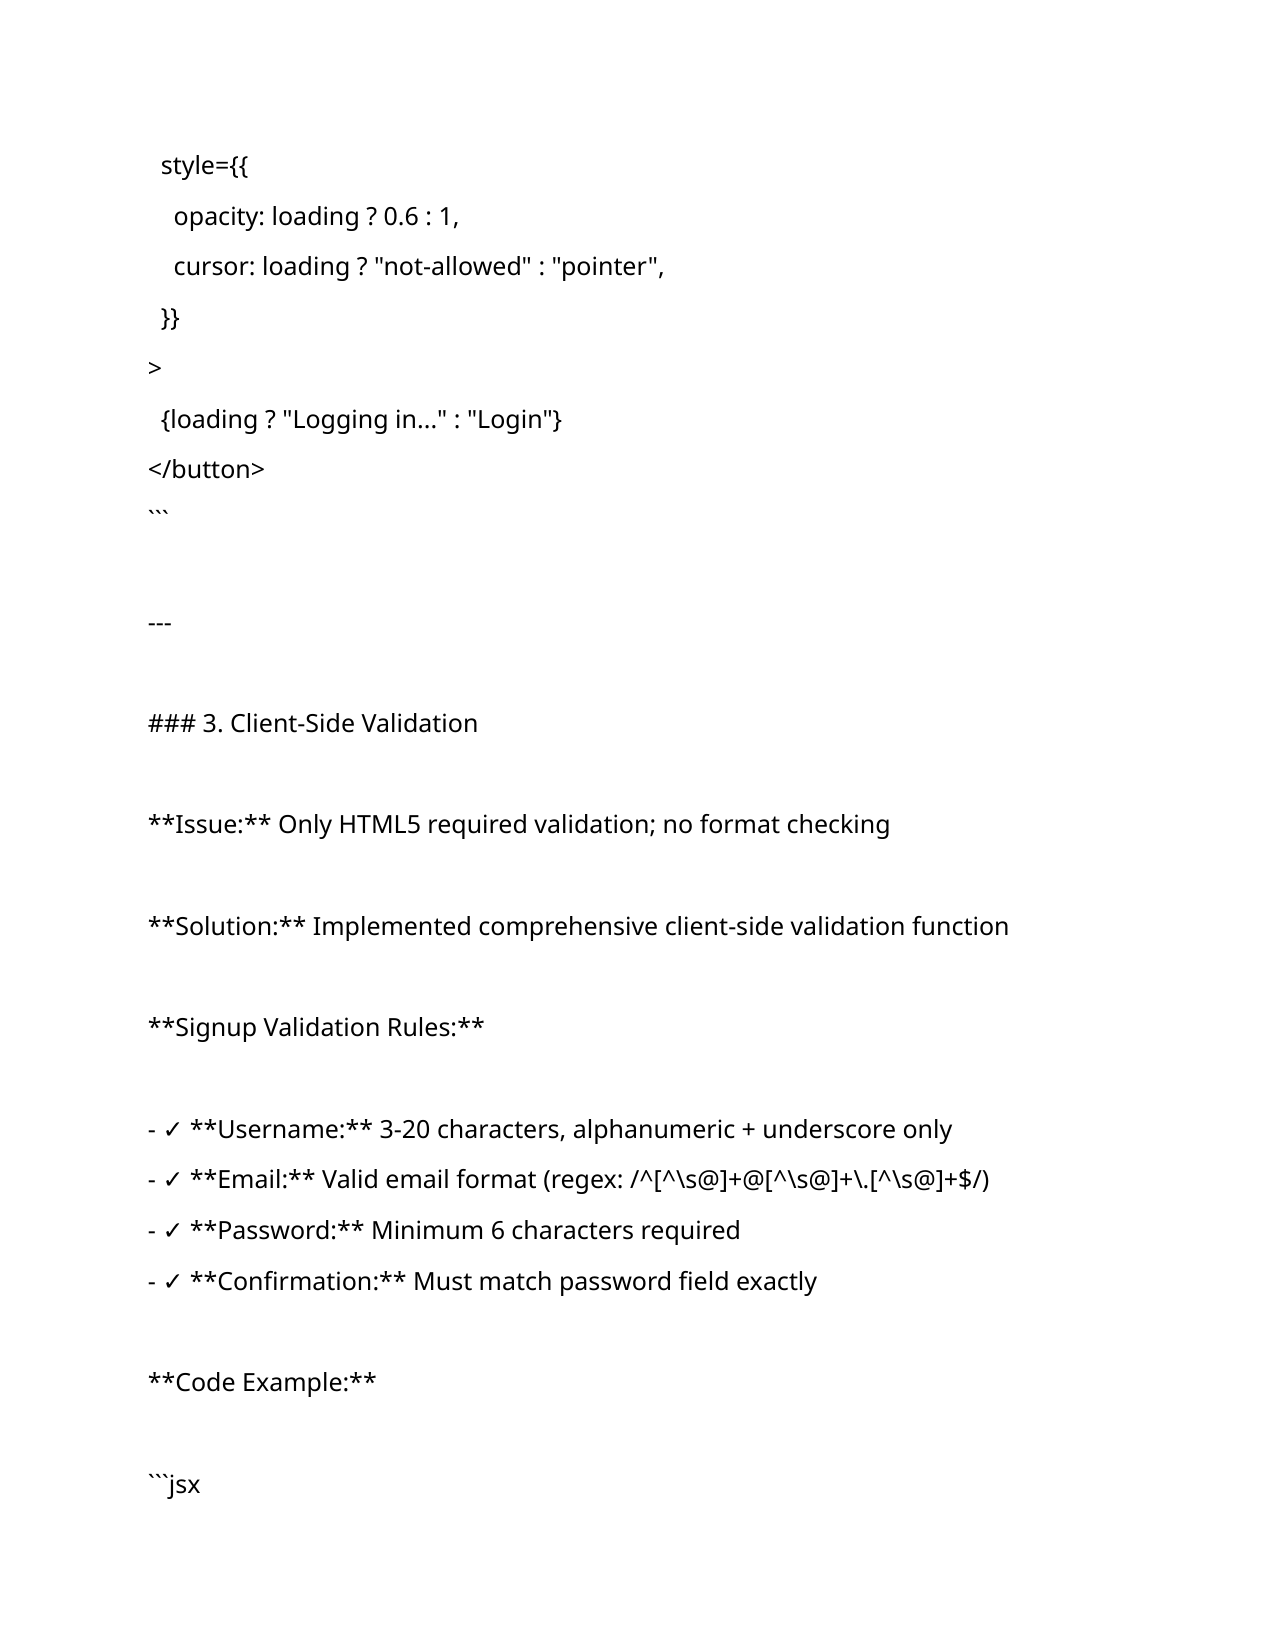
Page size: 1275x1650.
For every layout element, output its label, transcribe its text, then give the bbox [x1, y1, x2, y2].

text }} [148, 300, 1127, 334]
text </button> [148, 452, 1127, 486]
text **Solution:** Implemented comprehensive client-side validation function [148, 908, 1127, 943]
text - ✓ **Username:** 3-20 characters, alphanumeric + underscore only [148, 1111, 1127, 1146]
text ``` [148, 503, 1127, 537]
text - ✓ **Password:** Minimum 6 characters required [148, 1213, 1127, 1247]
text --- [148, 604, 1127, 638]
text {loading ? "Logging in..." : "Login"} [148, 401, 1127, 435]
text **Code Example:** [148, 1365, 1127, 1399]
text ### 3. Client-Side Validation [148, 706, 1127, 740]
text **Signup Validation Rules:** [148, 1010, 1127, 1044]
text > [148, 351, 1127, 384]
text - ✓ **Email:** Valid email format (regex: /^[^\s@]+@[^\s@]+\.[^\s@]+$/) [148, 1162, 1127, 1196]
text ```jsx [148, 1467, 1127, 1501]
text cursor: loading ? "not-allowed" : "pointer", [148, 249, 1127, 283]
text style={{ [148, 148, 1127, 182]
text - ✓ **Confirmation:** Must match password field exactly [148, 1264, 1127, 1298]
text opacity: loading ? 0.6 : 1, [148, 198, 1127, 232]
text **Issue:** Only HTML5 required validation; no format checking [148, 807, 1127, 841]
